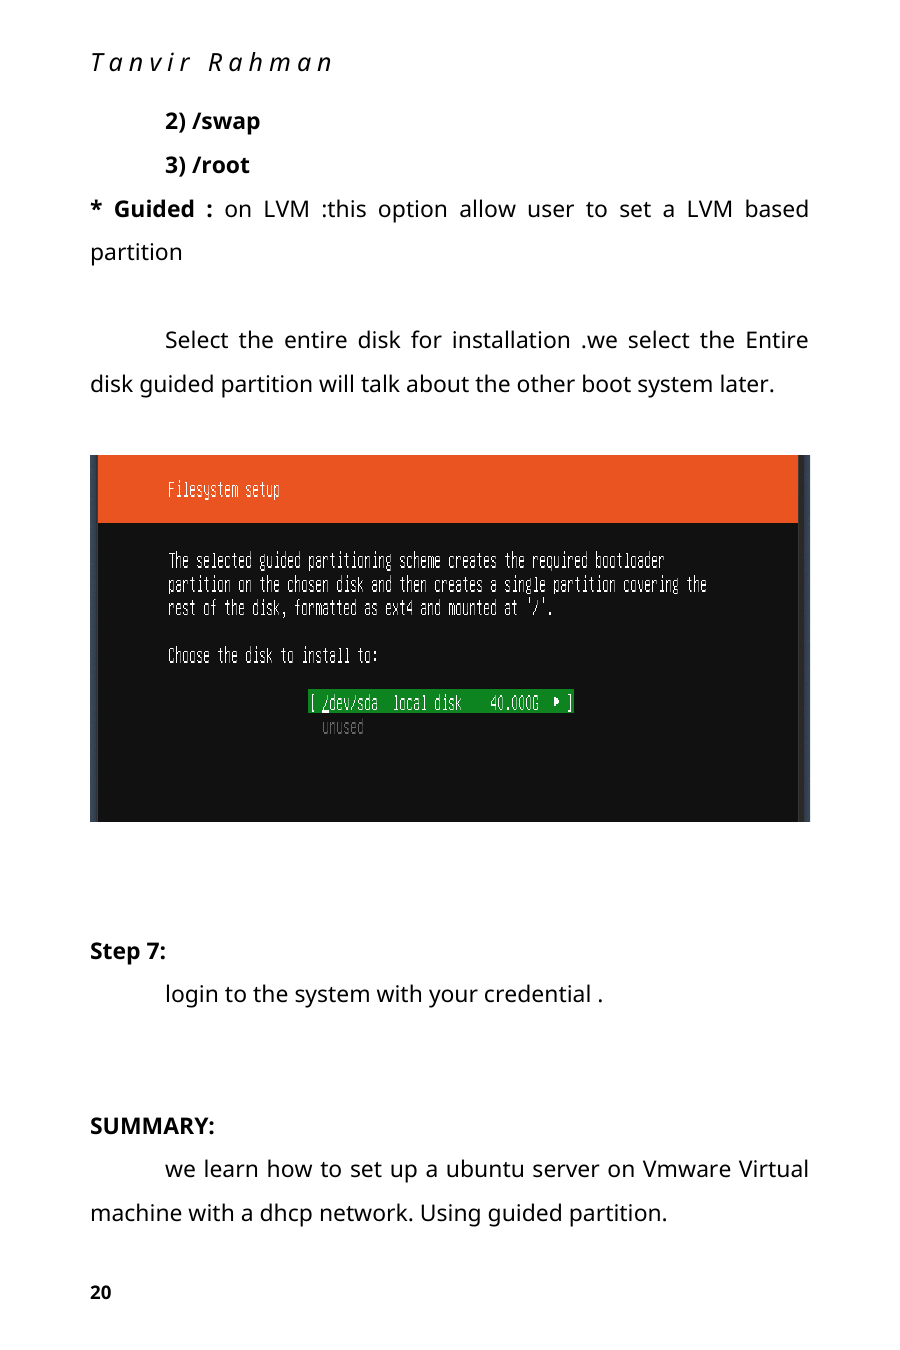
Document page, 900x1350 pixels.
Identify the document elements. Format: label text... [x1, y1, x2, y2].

picture [90, 455, 811, 822]
text Select the entire disk for installation .we select the Entire disk guided partition will talk about the other boot system later. [90, 324, 810, 399]
text we learn how to set up a ubuntu server on Vmware Virtual machine with a dhcp network. Using guided partition. [90, 1153, 810, 1228]
text login to the system with your credential . [90, 978, 810, 1009]
text 3) /root [90, 149, 810, 180]
text SUMMARY: [90, 1109, 810, 1141]
text * Guided : on LVM :this option allow user to set a LVM based partition [90, 192, 810, 267]
text 2) /swap [90, 105, 810, 136]
text Step 7: [90, 934, 810, 966]
